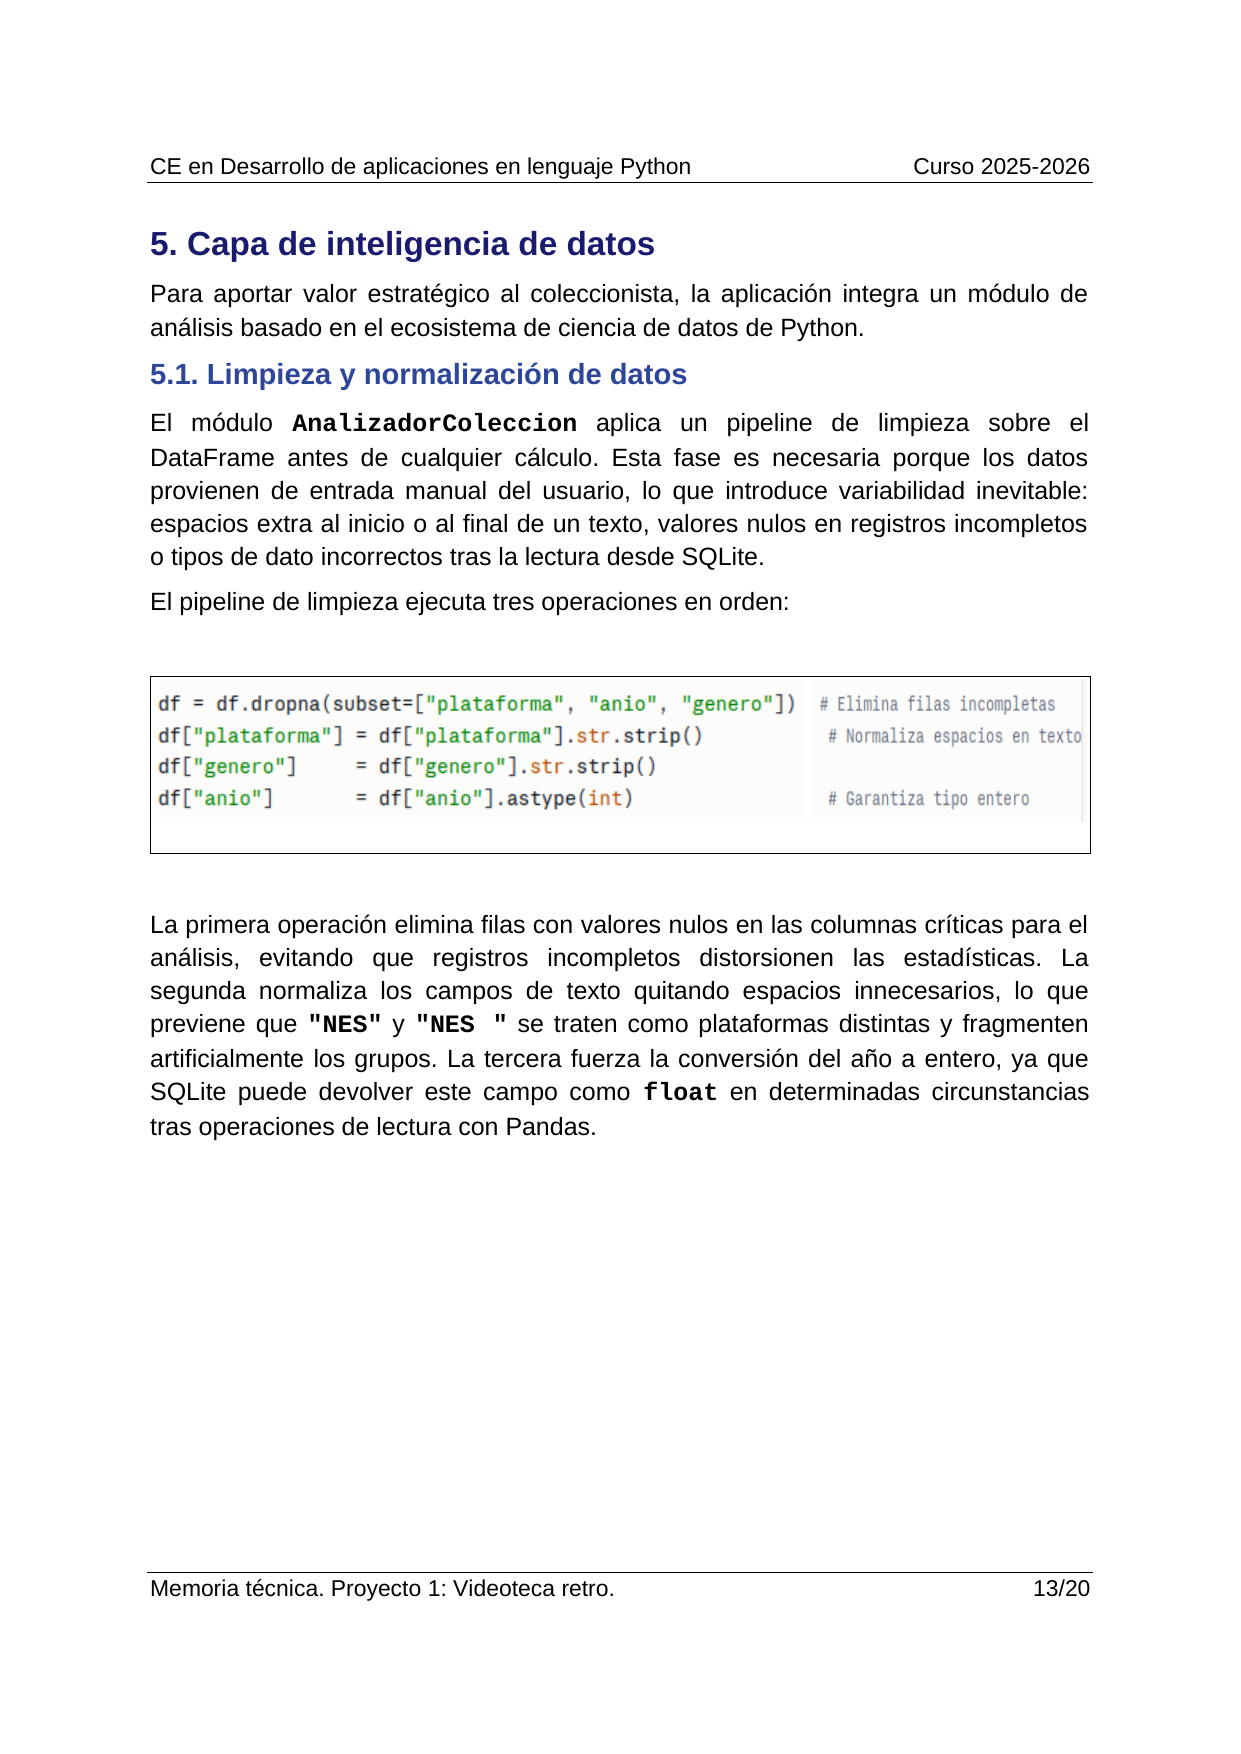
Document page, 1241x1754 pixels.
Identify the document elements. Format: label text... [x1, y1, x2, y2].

picture [152, 679, 805, 822]
text Para aportar valor estratégico al coleccionista, la aplicación integra un módulo de análisis basado en el ecosistema de ciencia de datos de Python. [150, 279, 1090, 341]
text La primera operación elimina filas con valores nulos en las columnas críticas para el análisis, evitando que registros incompletos distorsionen las estadísticas. La segunda normaliza los campos de texto quitando espacios innecesarios, lo que previene que "NES" y "NES " se traten como plataformas distintas y fragmenten artificialmente los grupos. La tercera fuerza la conversión del año a entero, ya que SQLite puede devolver este campo como float en determinadas circunstancias tras operaciones de lectura con Pandas. [150, 910, 1090, 1141]
picture [810, 679, 1088, 822]
table_header [151, 677, 808, 853]
subtitle 5.1. Limpieza y normalización de datos [150, 357, 1090, 391]
text El pipeline de limpieza ejecuta tres operaciones en orden: [150, 587, 1090, 615]
text El módulo AnalizadorColeccion aplica un pipeline de limpieza sobre el DataFrame antes de cualquier cálculo. Esta fase es necesaria porque los datos provienen de entrada manual del usuario, lo que introduce variabilidad inevitable: espacios extra al inicio o al final de un texto, valores nulos en registros incompletos o tipos de dato incorrectos tras la lectura desde SQLite. [150, 408, 1090, 571]
subtitle 5. Capa de inteligencia de datos [150, 223, 1090, 262]
table_header [808, 677, 1090, 853]
